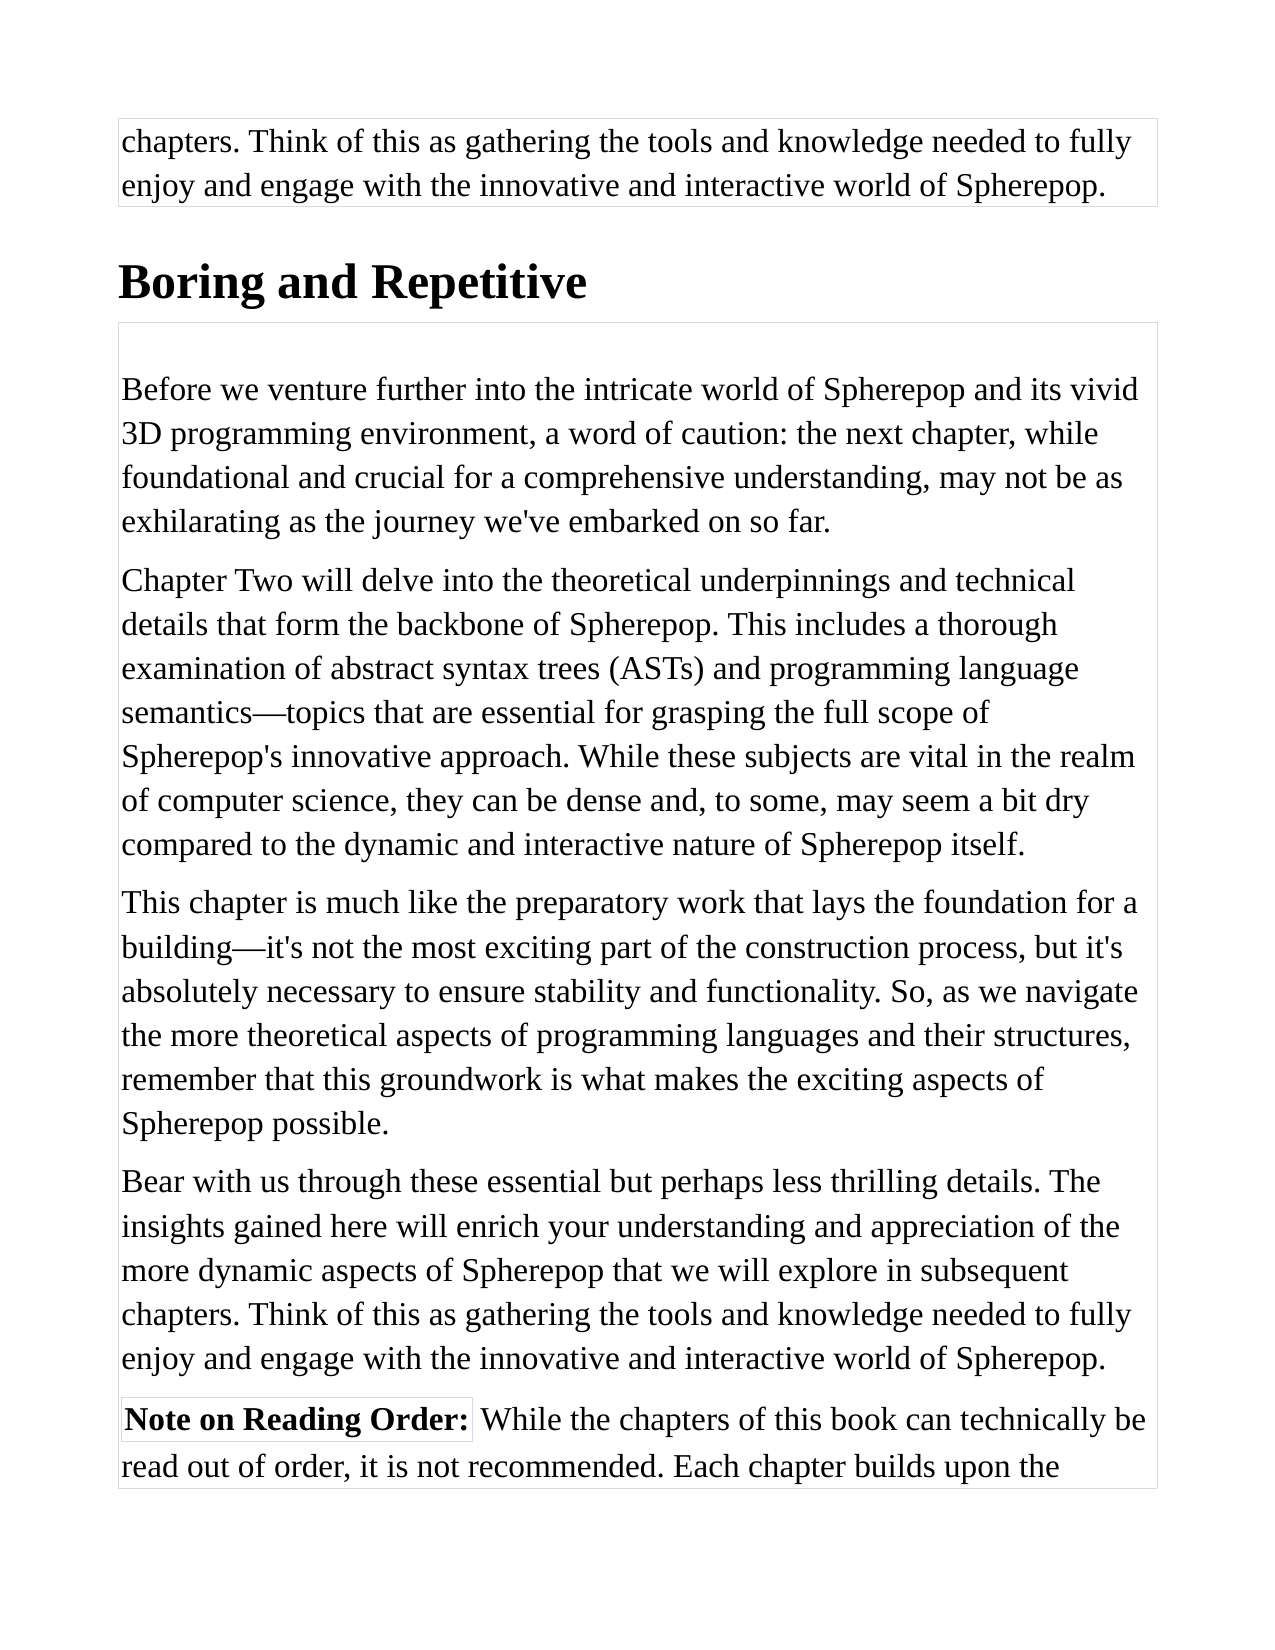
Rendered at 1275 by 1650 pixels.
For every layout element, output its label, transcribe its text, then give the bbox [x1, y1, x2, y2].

text This chapter is much like the preparatory work that lays the foundation for a building—it's not the most exciting part of the construction process, but it's absolutely necessary to ensure stability and functionality. So, as we navigate the more theoretical aspects of programming languages and their structures, remember that this groundwork is what makes the exciting aspects of Spherepop possible. [119, 880, 1157, 1141]
text Before we venture further into the intricate world of Spherepop and its vivid 3D programming environment, a word of caution: the next chapter, while foundational and crucial for a comprehensive understanding, may not be as exhilarating as the journey we've embarked on so far. [119, 323, 1157, 539]
subtitle Boring and Repetitive [118, 252, 1157, 309]
text Chapter Two will delve into the theoretical underpinnings and technical details that form the backbone of Spherepop. This includes a thorough examination of abstract syntax trees (ASTs) and programming language semantics—topics that are essential for grasping the full scope of Spherepop's innovative approach. While these subjects are vital in the realm of computer science, they can be dense and, to some, may seem a bit dry compared to the dynamic and interactive nature of Spherepop itself. [119, 557, 1157, 862]
text Note on Reading Order: While the chapters of this book can technically be read out of order, it is not recommended. Each chapter builds upon the [119, 1394, 1157, 1488]
text Bear with us through these essential but perhaps less thrilling details. The insights gained here will enrich your understanding and appreciation of the more dynamic aspects of Spherepop that we will explore in subsequent chapters. Think of this as gathering the tools and knowledge needed to fully enjoy and engage with the innovative and interactive world of Spherepop. [119, 1159, 1157, 1376]
text chapters. Think of this as gathering the tools and knowledge needed to fully enjoy and engage with the innovative and interactive world of Spherepop. [119, 119, 1157, 206]
